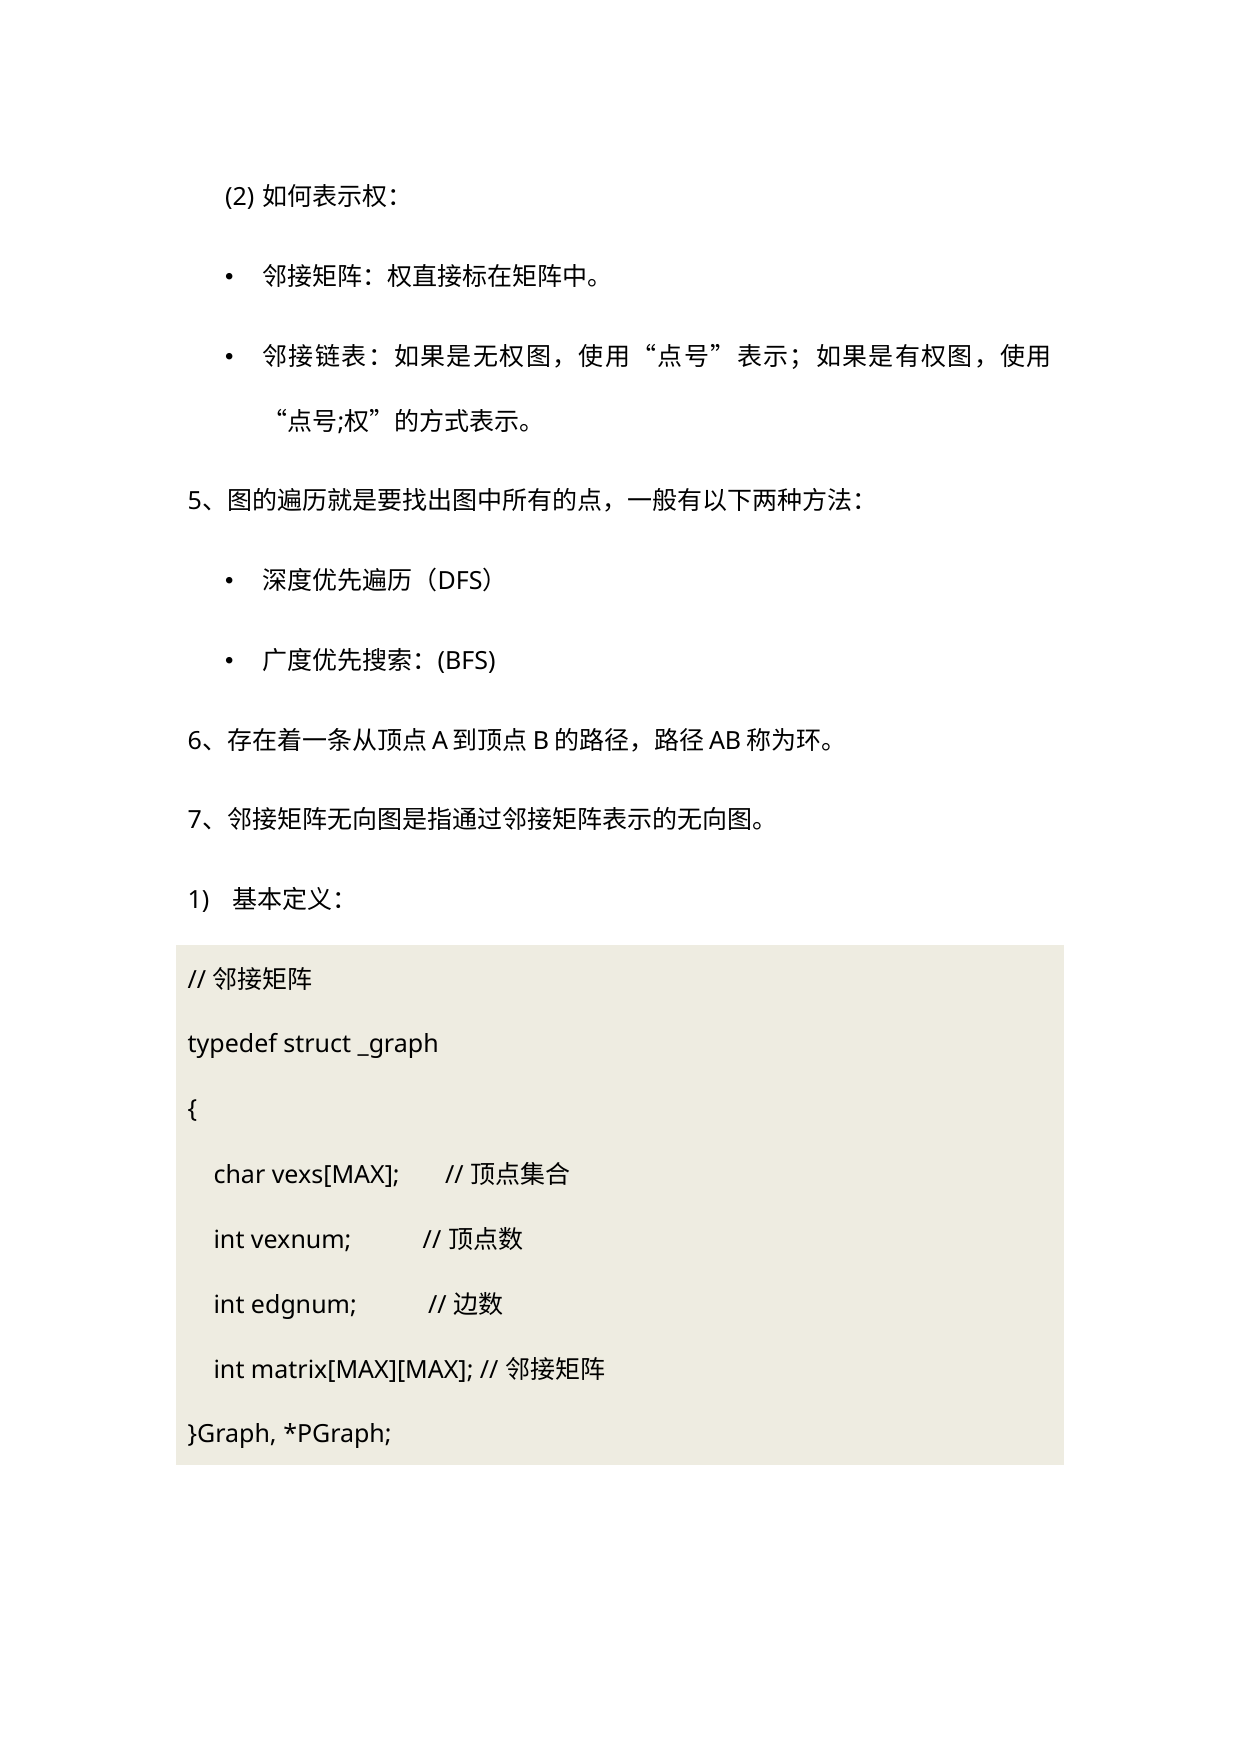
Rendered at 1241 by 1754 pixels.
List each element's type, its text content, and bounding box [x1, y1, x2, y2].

list 广度优先搜索：(BFS) [225, 626, 1053, 691]
list 深度优先遍历（DFS） [225, 546, 1053, 611]
list 如何表示权： [225, 162, 1053, 227]
list 邻接链表：如果是无权图，使用“点号”表示；如果是有权图，使用“点号;权”的方式表示。 [225, 322, 1053, 452]
table_header // 邻接矩阵 typedef struct _graph { char vexs[MAX]; // 顶点集合 int vexnum; // 顶点数 int edgnum; // 边数 int matrix[MAX][MAX]; // 邻接矩阵 }Graph, *PGraph; [176, 945, 1064, 1465]
list 基本定义： [187, 865, 1053, 930]
list 图的遍历就是要找出图中所有的点，一般有以下两种方法： [187, 466, 1053, 531]
list 存在着一条从顶点A到顶点B的路径，路径AB称为环。 [187, 706, 1053, 771]
list 邻接矩阵无向图是指通过邻接矩阵表示的无向图。 [187, 786, 1053, 851]
list 邻接矩阵：权直接标在矩阵中。 [225, 242, 1053, 307]
